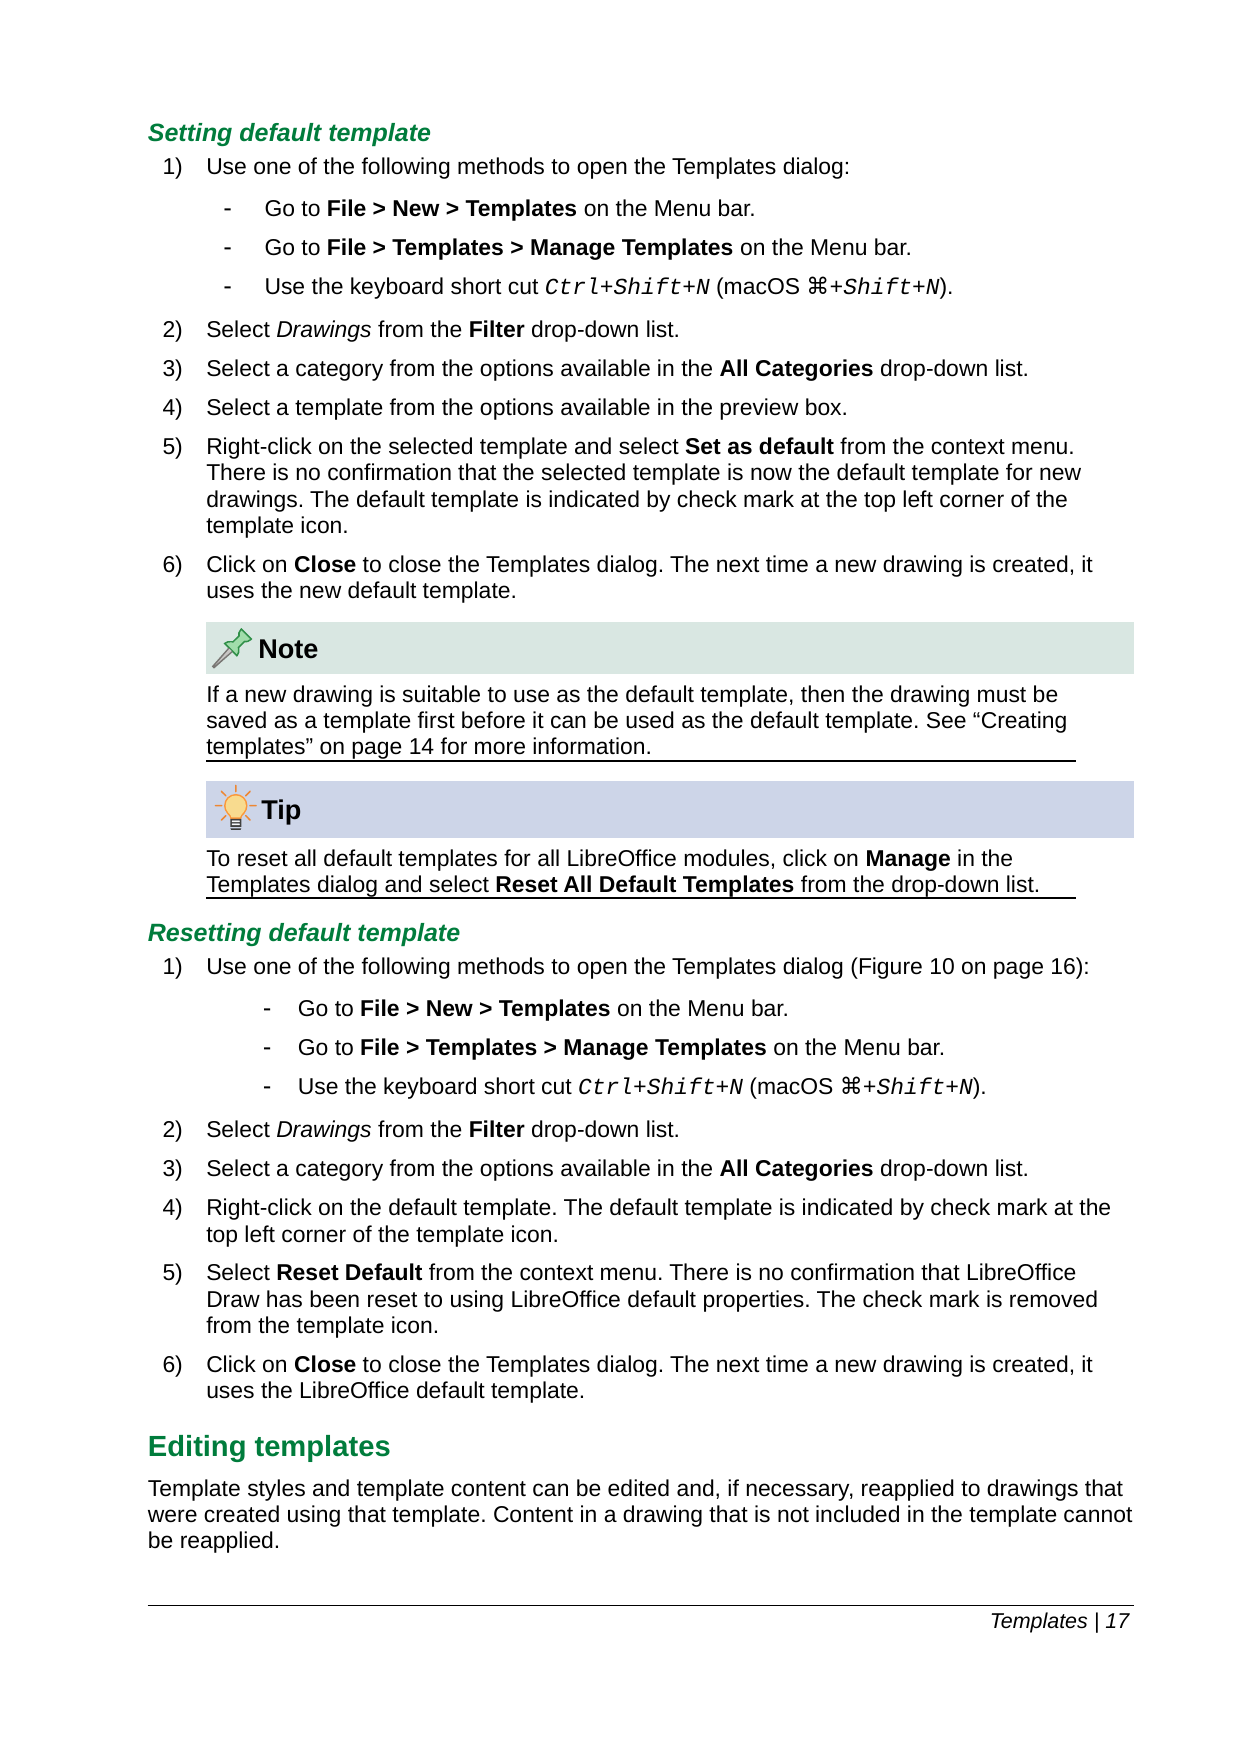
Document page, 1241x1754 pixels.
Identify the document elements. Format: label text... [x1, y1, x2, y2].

list Click on Close to close the Templates dialog. The next time a new drawing is created, it uses the LibreOffice default template. [162, 1351, 1134, 1404]
subtitle Note [206, 622, 1134, 674]
text If a new drawing is suitable to use as the default template, then the drawing must be saved as a template first before it can be used as the default template. See “Creating templates” on page 14 for more information. [206, 681, 1076, 760]
list Select Drawings from the Filter drop-down list. [162, 1116, 1134, 1143]
list Select Drawings from the Filter drop-down list. [162, 316, 1134, 343]
list Select a category from the options available in the All Categories drop-down list. [162, 355, 1134, 382]
list Go to File > Templates > Manage Templates on the Menu bar. [260, 1031, 1134, 1060]
list Go to File > New > Templates on the Menu bar. [260, 992, 1134, 1021]
list Select a category from the options available in the All Categories drop-down list. [162, 1155, 1134, 1182]
subtitle Resetting default template [148, 918, 1134, 947]
text To reset all default templates for all LibreOffice modules, click on Manage in the Templates dialog and select Reset All Default Templates from the drop-down list. [206, 845, 1076, 897]
list Go to File > New > Templates on the Menu bar. [221, 192, 1134, 221]
list Use one of the following methods to open the Templates dialog (Figure 10 on page 16): [162, 953, 1134, 979]
list Click on Close to close the Templates dialog. The next time a new drawing is created, it uses the new default template. [162, 551, 1134, 603]
list Select a template from the options available in the preview box. [162, 394, 1134, 420]
list Right-click on the default template. The default template is indicated by check mark at the top left corner of the template icon. [162, 1194, 1134, 1247]
list Use the keyboard short cut Ctrl+Shift+N (macOS ⌘+Shift+N). [260, 1070, 1134, 1104]
list Right-click on the selected template and select Set as default from the context menu. There is no confirmation that the selected template is now the default template for new drawings. The default template is indicated by check mark at the top left corner of the template icon. [162, 433, 1134, 538]
list Use the keyboard short cut Ctrl+Shift+N (macOS ⌘+Shift+N). [221, 270, 1134, 304]
text Template styles and template content can be edited and, if necessary, reapplied to drawings that were created using that template. Content in a drawing that is not included in the template cannot be reapplied. [148, 1475, 1134, 1554]
list Select Reset Default from the context menu. There is no confirmation that LibreOffice Draw has been reset to using LibreOffice default properties. The check mark is removed from the template icon. [162, 1259, 1134, 1338]
subtitle Tip [206, 781, 1134, 838]
list Go to File > Templates > Manage Templates on the Menu bar. [221, 231, 1134, 260]
list Use one of the following methods to open the Templates dialog: [162, 153, 1134, 179]
subtitle Setting default template [148, 118, 1134, 147]
subtitle Editing templates [148, 1429, 1134, 1462]
